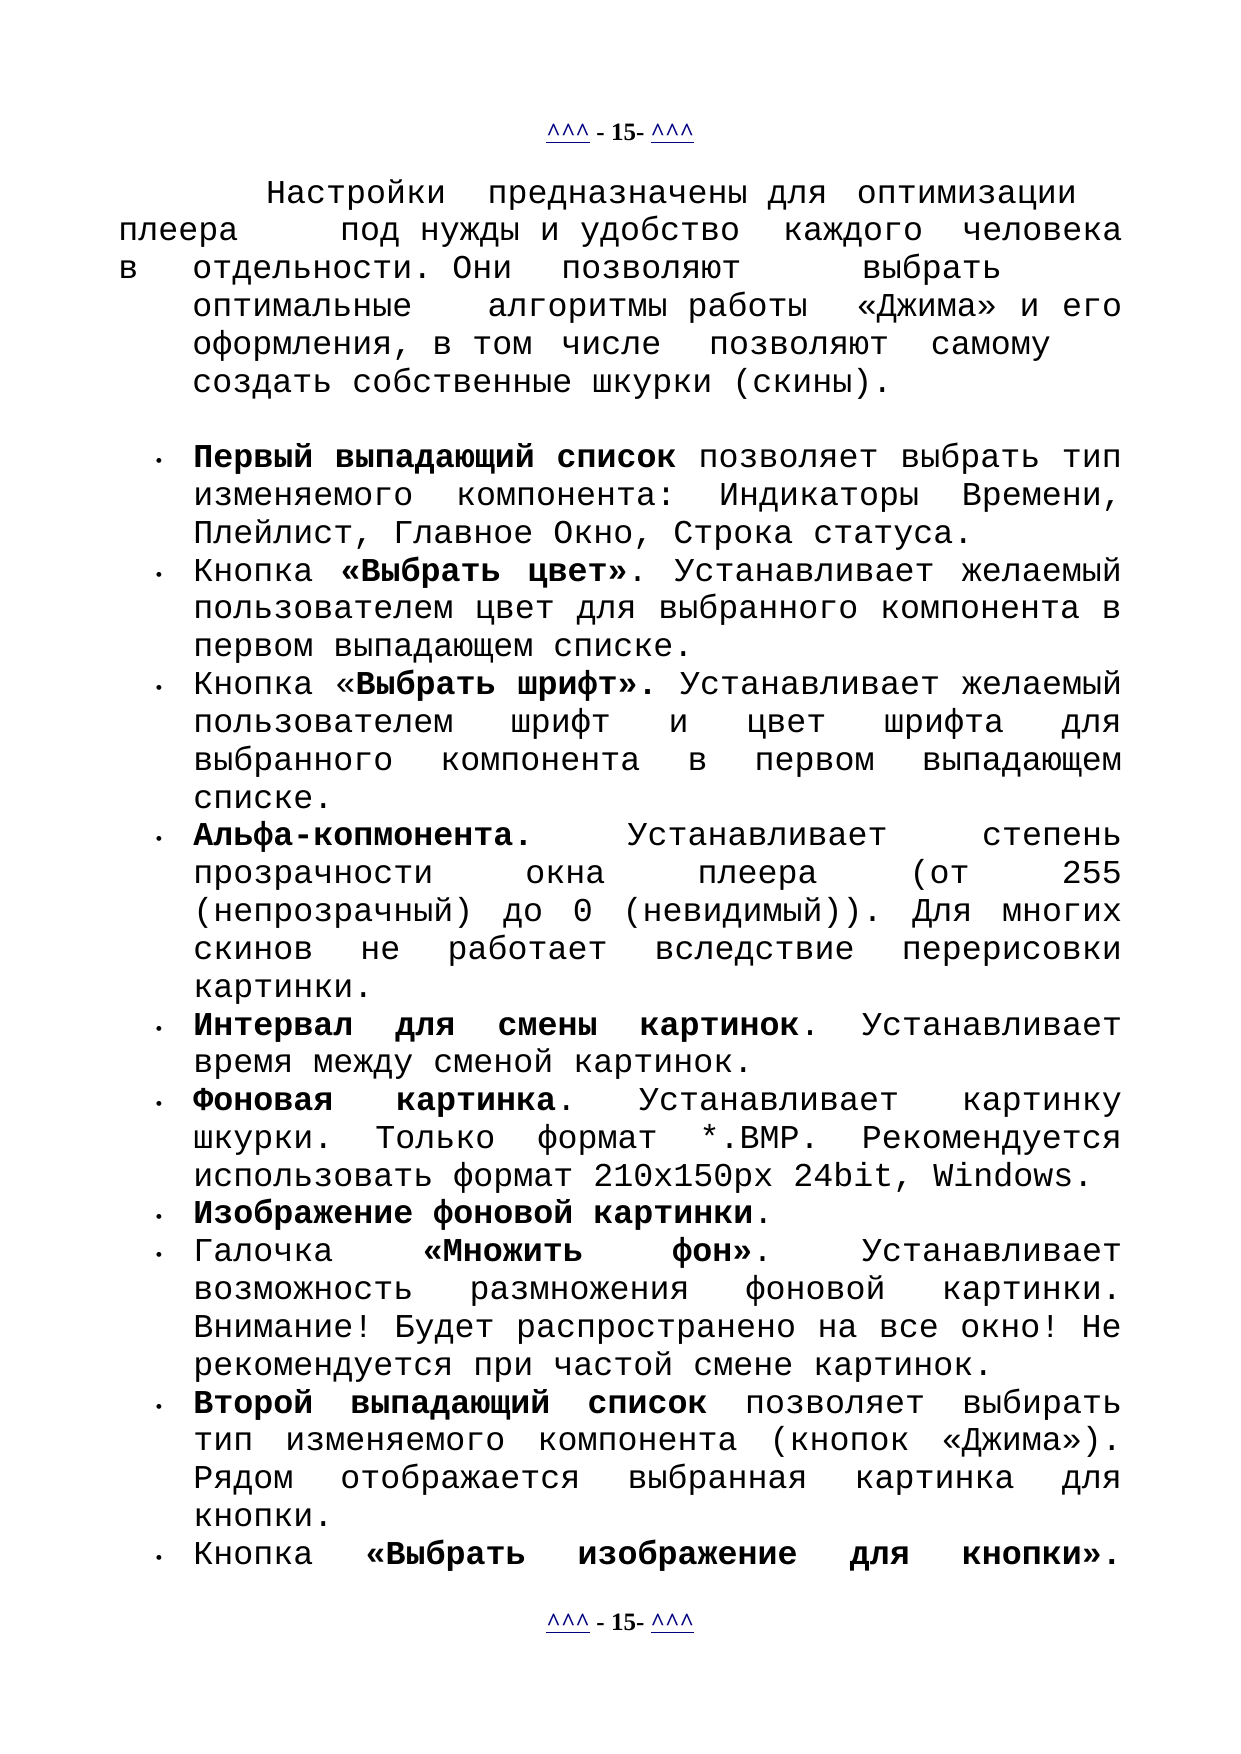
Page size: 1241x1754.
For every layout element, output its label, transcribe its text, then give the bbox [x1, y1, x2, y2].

list Изображение фоновой картинки. [156, 1196, 1122, 1234]
list Кнопка «Выбрать цвет». Устанавливает желаемый пользователем цвет для выбранного компонента в первом выпадающем списке. [156, 553, 1122, 667]
list Фоновая картинка. Устанавливает картинку шкурки. Только формат *.BMP. Рекомендуется использовать формат 210х150px 24bit, Windows. [156, 1083, 1122, 1196]
list Первый выпадающий список позволяет выбрать тип изменяемого компонента: Индикаторы Времени, Плейлист, Главное Окно, Строка статуса. [156, 440, 1122, 553]
list Альфа-копмонента. Устанавливает степень прозрачности окна плеера (от 255 (непрозрачный) до 0 (невидимый)). Для многих скинов не работает вследствие перерисовки картинки. [156, 818, 1122, 1007]
list Кнопка «Выбрать шрифт». Устанавливает желаемый пользователем шрифт и цвет шрифта для выбранного компонента в первом выпадающем списке. [156, 667, 1122, 818]
list Галочка «Множить фон». Устанавливает возможность размножения фоновой картинки. Внимание! Будет распространено на все окно! Не рекомендуется при частой смене картинок. [156, 1234, 1122, 1385]
list Кнопка «Выбрать изображение для кнопки». [156, 1537, 1122, 1574]
list Интервал для смены картинок. Устанавливает время между сменой картинок. [156, 1007, 1122, 1083]
text Настройки предназначены для оптимизации плеера под нужды и удобство каждого человека в отдельности. Они позволяют выбрать оптимальные алгоритмы работы «Джима» и его оформления, в том числе позволяют самому создать собственные шкурки (скины). [118, 175, 1122, 402]
list Второй выпадающий список позволяет выбирать тип изменяемого компонента (кнопок «Джима»). Рядом отображается выбранная картинка для кнопки. [156, 1385, 1122, 1537]
